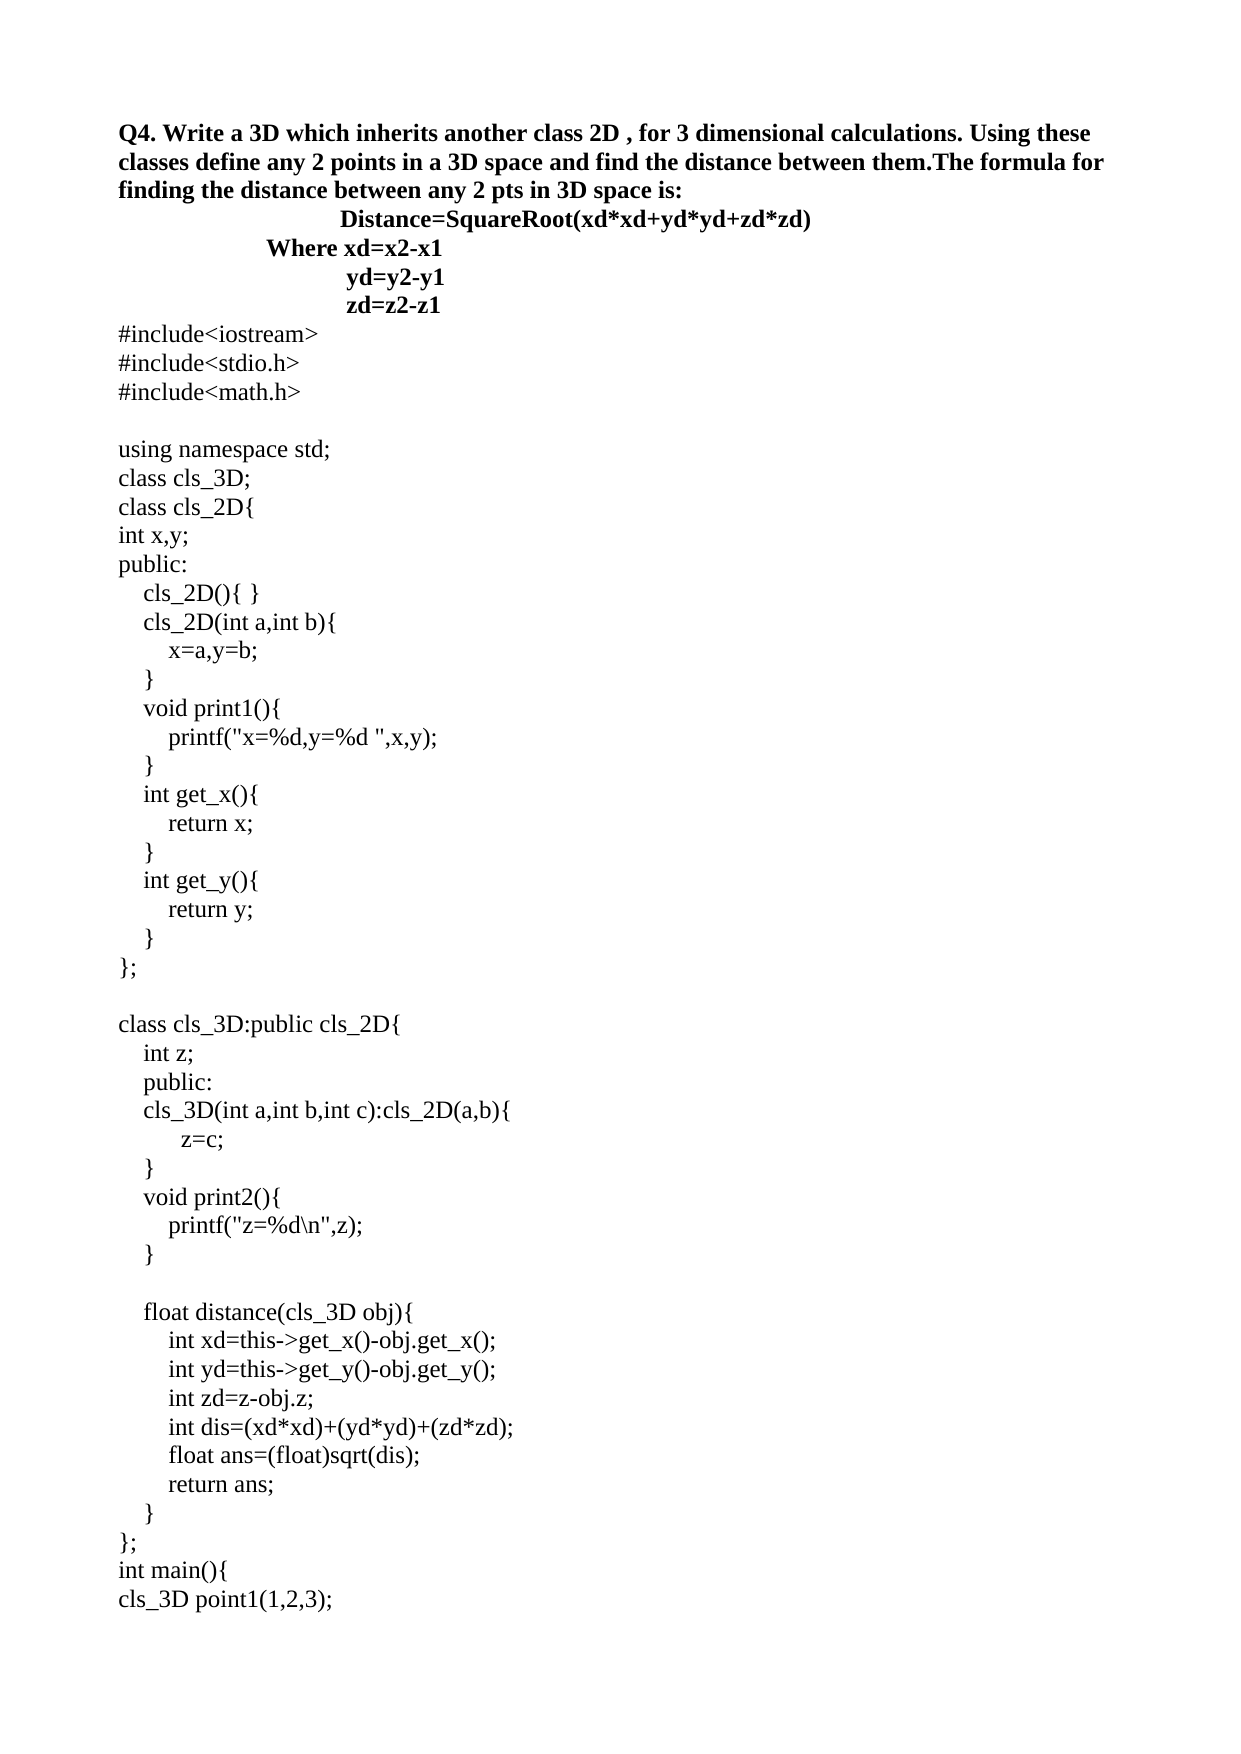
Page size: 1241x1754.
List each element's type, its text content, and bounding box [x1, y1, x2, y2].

text int xd=this->get_x()-obj.get_x(); [118, 1326, 1122, 1354]
text } [118, 1239, 1122, 1268]
text } [118, 837, 1122, 866]
text cls_2D(int a,int b){ [118, 607, 1122, 636]
text public: [118, 1067, 1122, 1096]
text #include<math.h> [118, 377, 1122, 406]
text void print1(){ [118, 693, 1122, 722]
text Distance=SquareRoot(xd*xd+yd*yd+zd*zd) [118, 204, 1122, 233]
text z=c; [118, 1124, 1122, 1153]
text yd=y2-y1 [118, 262, 1122, 291]
text #include<iostream> [118, 319, 1122, 348]
text Q4. Write a 3D which inherits another class 2D , for 3 dimensional calculations. Using these classes define any 2 points in a 3D space and find the distance between them.The formula for finding the distance between any 2 pts in 3D space is: [118, 118, 1122, 204]
text #include<stdio.h> [118, 348, 1122, 377]
text }; [118, 1527, 1122, 1556]
text } [118, 923, 1122, 952]
text int main(){ [118, 1556, 1122, 1584]
text float distance(cls_3D obj){ [118, 1297, 1122, 1326]
text return ans; [118, 1469, 1122, 1498]
text int x,y; [118, 521, 1122, 549]
text zd=z2-z1 [118, 291, 1122, 319]
text x=a,y=b; [118, 636, 1122, 664]
text int get_x(){ [118, 779, 1122, 808]
text cls_2D(){ } [118, 578, 1122, 607]
text Where xd=x2-x1 [118, 233, 1122, 262]
text } [118, 751, 1122, 779]
text printf("x=%d,y=%d ",x,y); [118, 722, 1122, 751]
text } [118, 1498, 1122, 1527]
text using namespace std; [118, 434, 1122, 463]
text return y; [118, 894, 1122, 923]
text int zd=z-obj.z; [118, 1383, 1122, 1412]
text } [118, 664, 1122, 693]
text int get_y(){ [118, 866, 1122, 894]
text class cls_3D:public cls_2D{ [118, 1009, 1122, 1038]
text public: [118, 549, 1122, 578]
text void print2(){ [118, 1182, 1122, 1211]
text cls_3D point1(1,2,3); [118, 1584, 1122, 1613]
text class cls_2D{ [118, 492, 1122, 521]
text int yd=this->get_y()-obj.get_y(); [118, 1354, 1122, 1383]
text int dis=(xd*xd)+(yd*yd)+(zd*zd); [118, 1412, 1122, 1441]
text float ans=(float)sqrt(dis); [118, 1441, 1122, 1469]
text printf("z=%d\n",z); [118, 1211, 1122, 1239]
text int z; [118, 1038, 1122, 1067]
text }; [118, 952, 1122, 981]
text class cls_3D; [118, 463, 1122, 492]
text return x; [118, 808, 1122, 837]
text } [118, 1153, 1122, 1182]
text cls_3D(int a,int b,int c):cls_2D(a,b){ [118, 1096, 1122, 1124]
